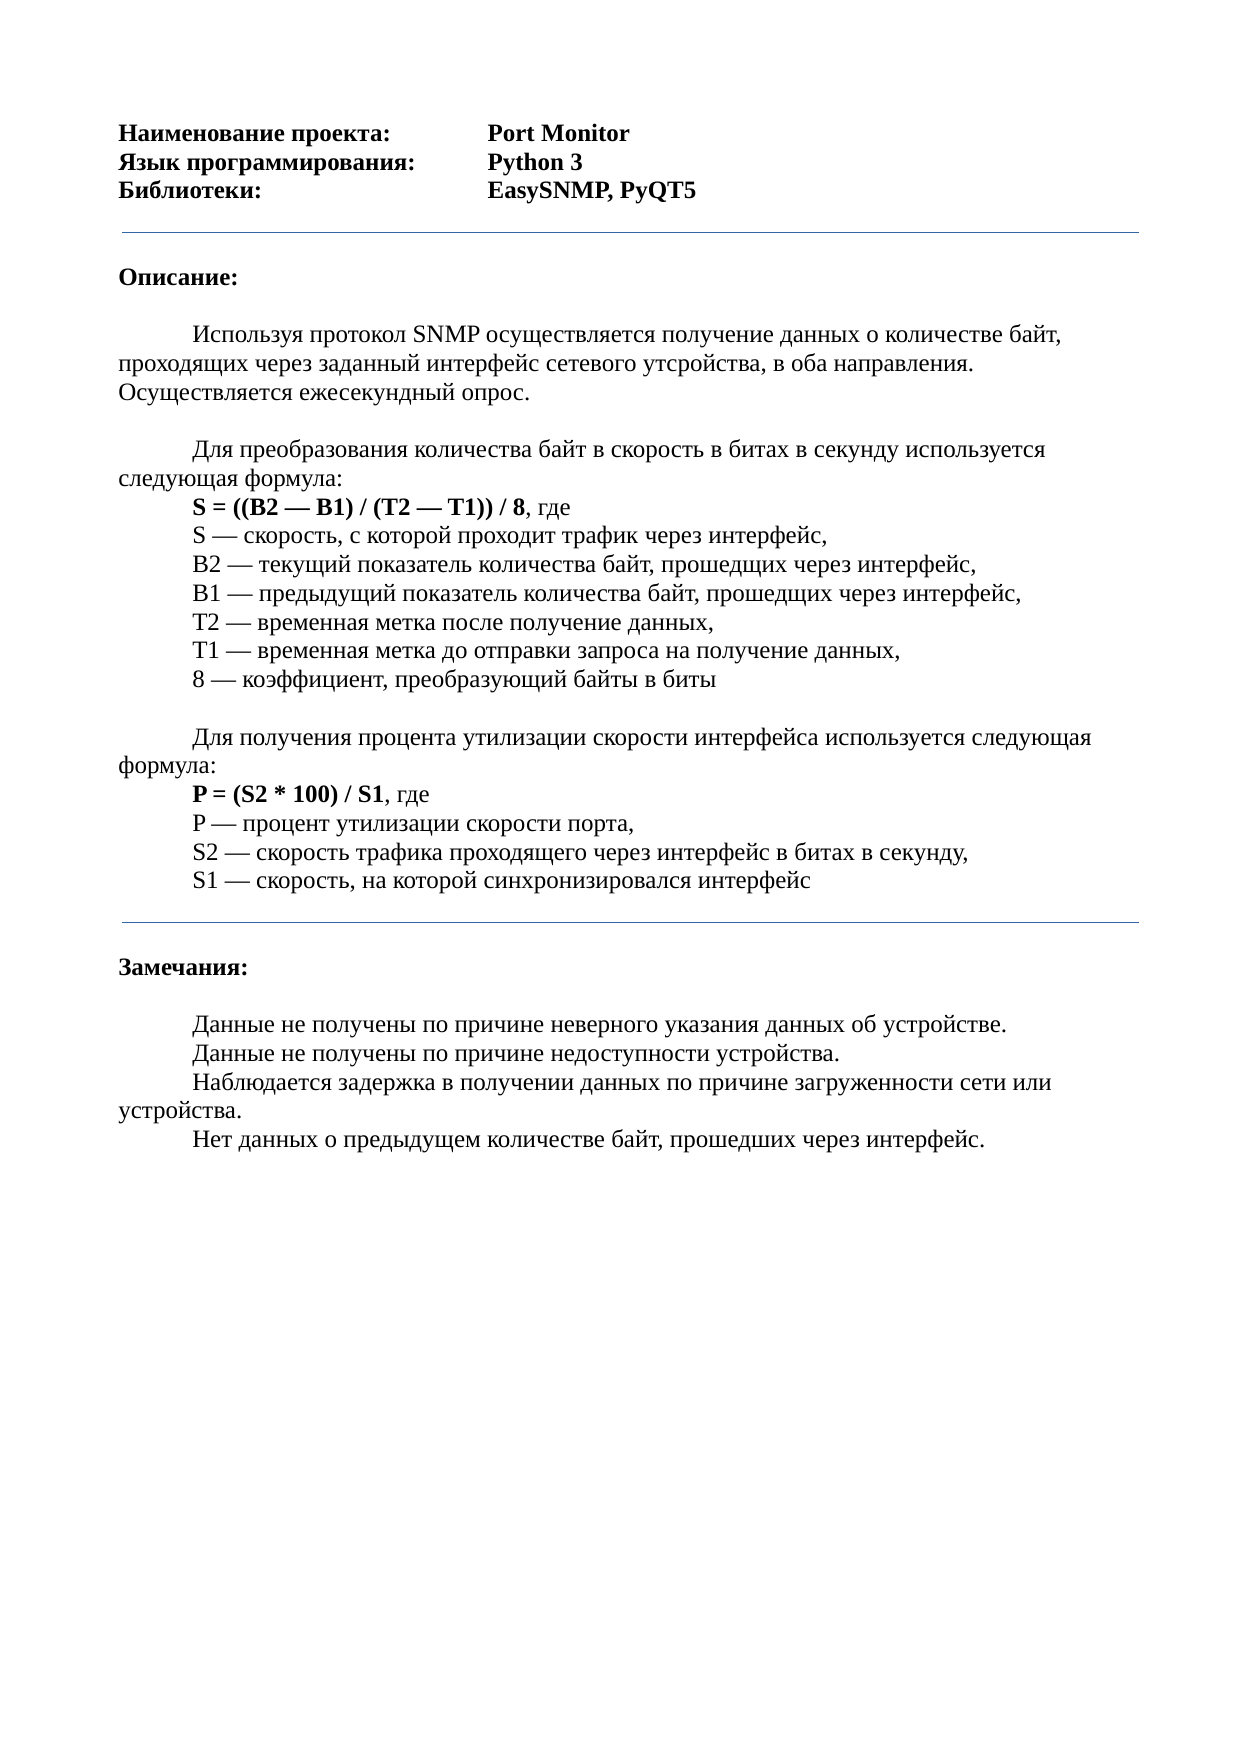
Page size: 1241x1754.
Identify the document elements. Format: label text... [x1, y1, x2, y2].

text S2 — скорость трафика проходящего через интерфейс в битах в секунду, [118, 837, 1122, 866]
text Наименование проекта: Port Monitor [118, 118, 1122, 147]
text T1 — временная метка до отправки запроса на получение данных, [118, 636, 1122, 664]
text Данные не получены по причине неверного указания данных об устройстве. [118, 1009, 1122, 1038]
text S1 — скорость, на которой синхронизировался интерфейс [118, 866, 1122, 894]
text P — процент утилизации скорости порта, [118, 808, 1122, 837]
text Нет данных о предыдущем количестве байт, прошедших через интерфейс. [118, 1124, 1122, 1153]
text Замечания: [118, 952, 1122, 981]
text Для получения процента утилизации скорости интерфейса используется следующая формула: [118, 722, 1122, 779]
text T2 — временная метка после получение данных, [118, 607, 1122, 636]
text Используя протокол SNMP осуществляется получение данных о количестве байт, проходящих через заданный интерфейс сетевого утсройства, в оба направления. Осуществляется ежесекундный опрос. [118, 319, 1122, 406]
text Библиотеки: EasySNMP, PyQT5 [118, 176, 1122, 204]
text Для преобразования количества байт в скорость в битах в секунду используется следующая формула: [118, 434, 1122, 492]
text S — скорость, с которой проходит трафик через интерфейс, [118, 521, 1122, 549]
text 8 — коэффициент, преобразующий байты в биты [118, 664, 1122, 693]
text B1 — предыдущий показатель количества байт, прошедщих через интерфейс, [118, 578, 1122, 607]
text Описание: [118, 262, 1122, 291]
text S = ((B2 — B1) / (T2 — T1)) / 8, где [118, 492, 1122, 521]
text Данные не получены по причине недоступности устройства. [118, 1038, 1122, 1067]
text Язык программирования: Python 3 [118, 147, 1122, 176]
text Наблюдается задержка в получении данных по причине загруженности сети или устройства. [118, 1067, 1122, 1124]
text B2 — текущий показатель количества байт, прошедщих через интерфейс, [118, 549, 1122, 578]
text P = (S2 * 100) / S1, где [118, 779, 1122, 808]
